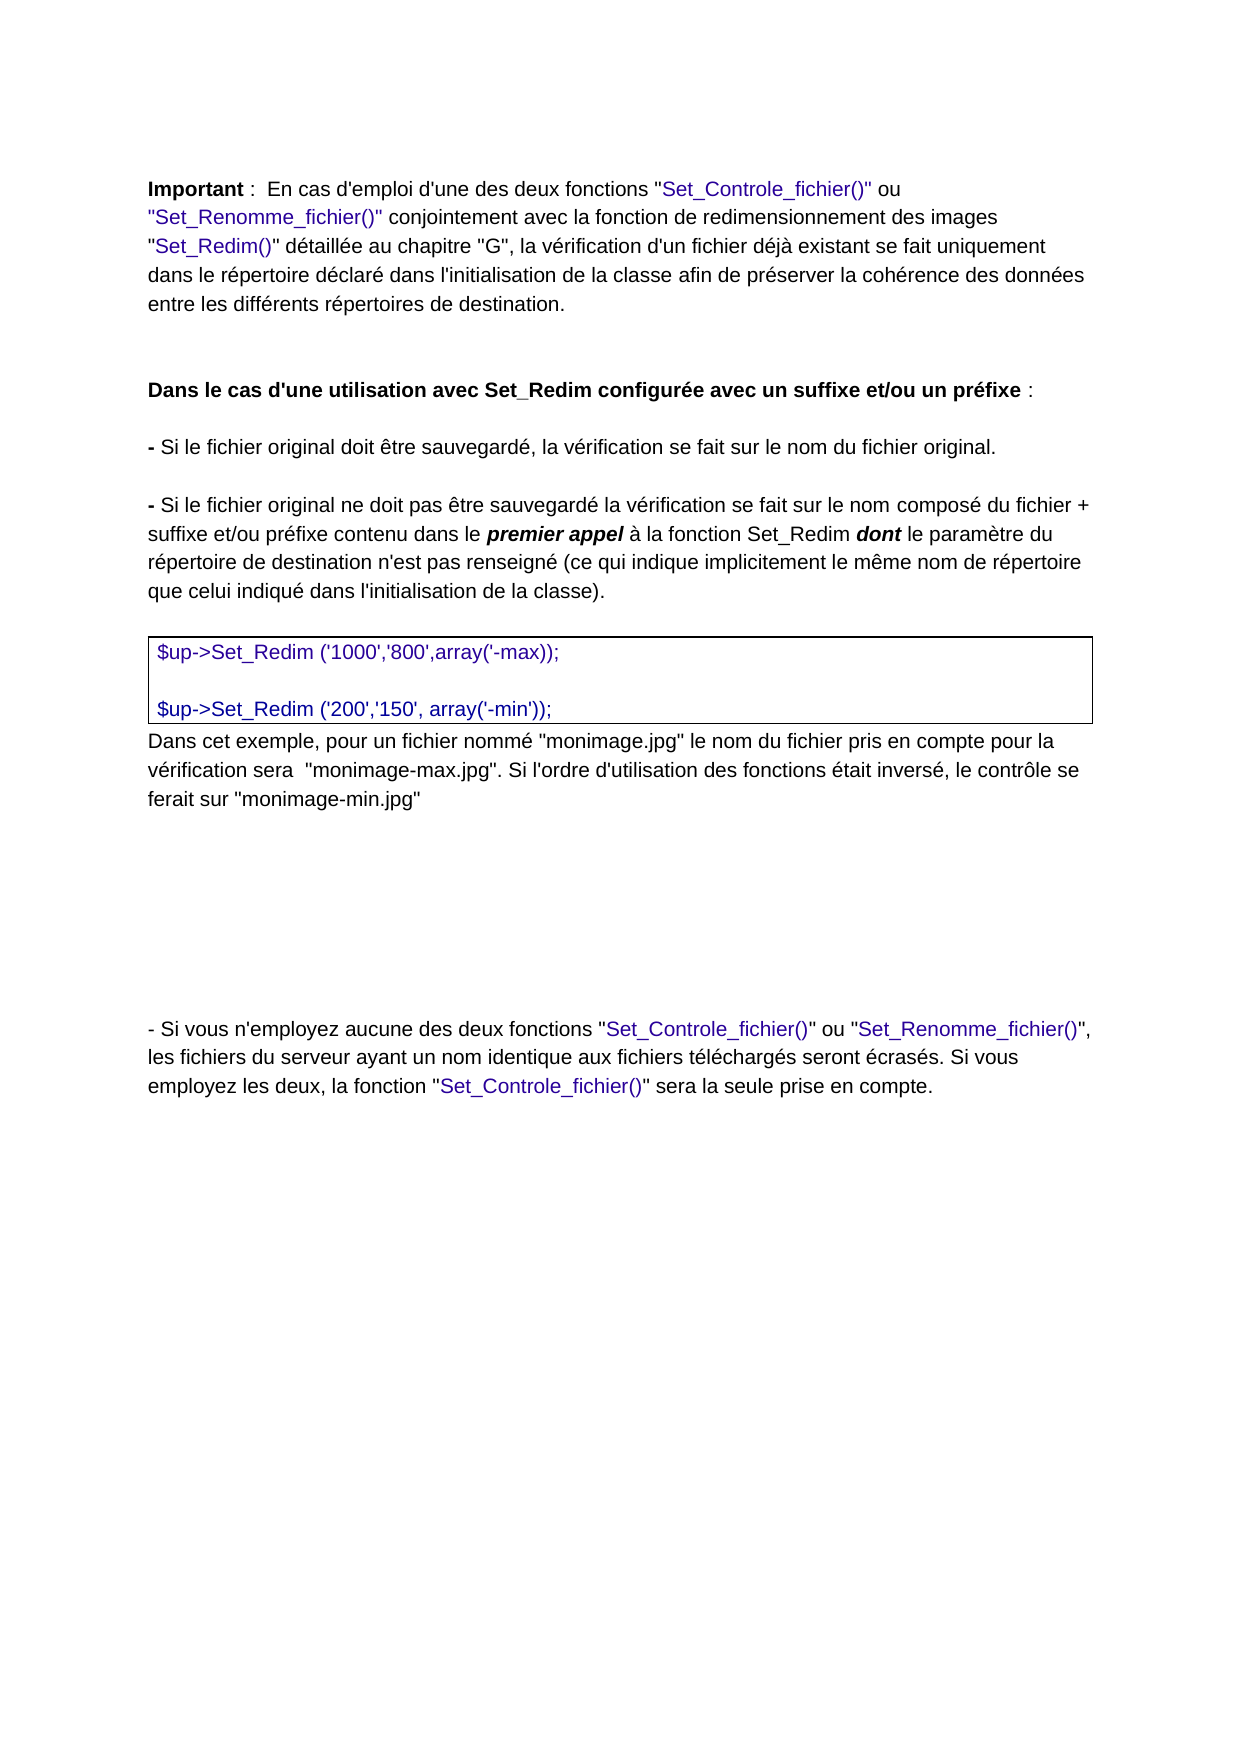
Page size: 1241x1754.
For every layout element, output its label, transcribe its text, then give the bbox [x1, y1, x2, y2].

text $up->Set_Redim ('1000','800',array('-max)); [149, 638, 1092, 663]
text $up->Set_Redim ('200','150', array('-min')); [149, 694, 1092, 723]
text Important : En cas d'emploi d'une des deux fonctions "Set_Controle_fichier()" ou "Set_Renomme_fichier()" conjointement avec la fonction de redimensionnement des images "Set_Redim()" détaillée au chapitre "G", la vérification d'un fichier déjà existant se fait uniquement dans le répertoire déclaré dans l'initialisation de la classe afin de préserver la cohérence des données entre les différents répertoires de destination. [148, 176, 1093, 315]
text - Si vous n'employez aucune des deux fonctions "Set_Controle_fichier()" ou "Set_Renomme_fichier()", les fichiers du serveur ayant un nom identique aux fichiers téléchargés seront écrasés. Si vous employez les deux, la fonction "Set_Controle_fichier()" sera la seule prise en compte. [148, 1016, 1093, 1098]
text - Si le fichier original ne doit pas être sauvegardé la vérification se fait sur le nom composé du fichier + suffixe et/ou préfixe contenu dans le premier appel à la fonction Set_Redim dont le paramètre du répertoire de destination n'est pas renseigné (ce qui indique implicitement le même nom de répertoire que celui indiqué dans l'initialisation de la classe). [148, 493, 1093, 603]
text - Si le fichier original doit être sauvegardé, la vérification se fait sur le nom du fichier original. [148, 435, 1093, 459]
text Dans cet exemple, pour un fichier nommé "monimage.jpg" le nom du fichier pris en compte pour la vérification sera "monimage-max.jpg". Si l'ordre d'utilisation des fonctions était inversé, le contrôle se ferait sur "monimage-min.jpg" [148, 729, 1093, 810]
text Dans le cas d'une utilisation avec Set_Redim configurée avec un suffixe et/ou un préfixe : [148, 378, 1093, 402]
